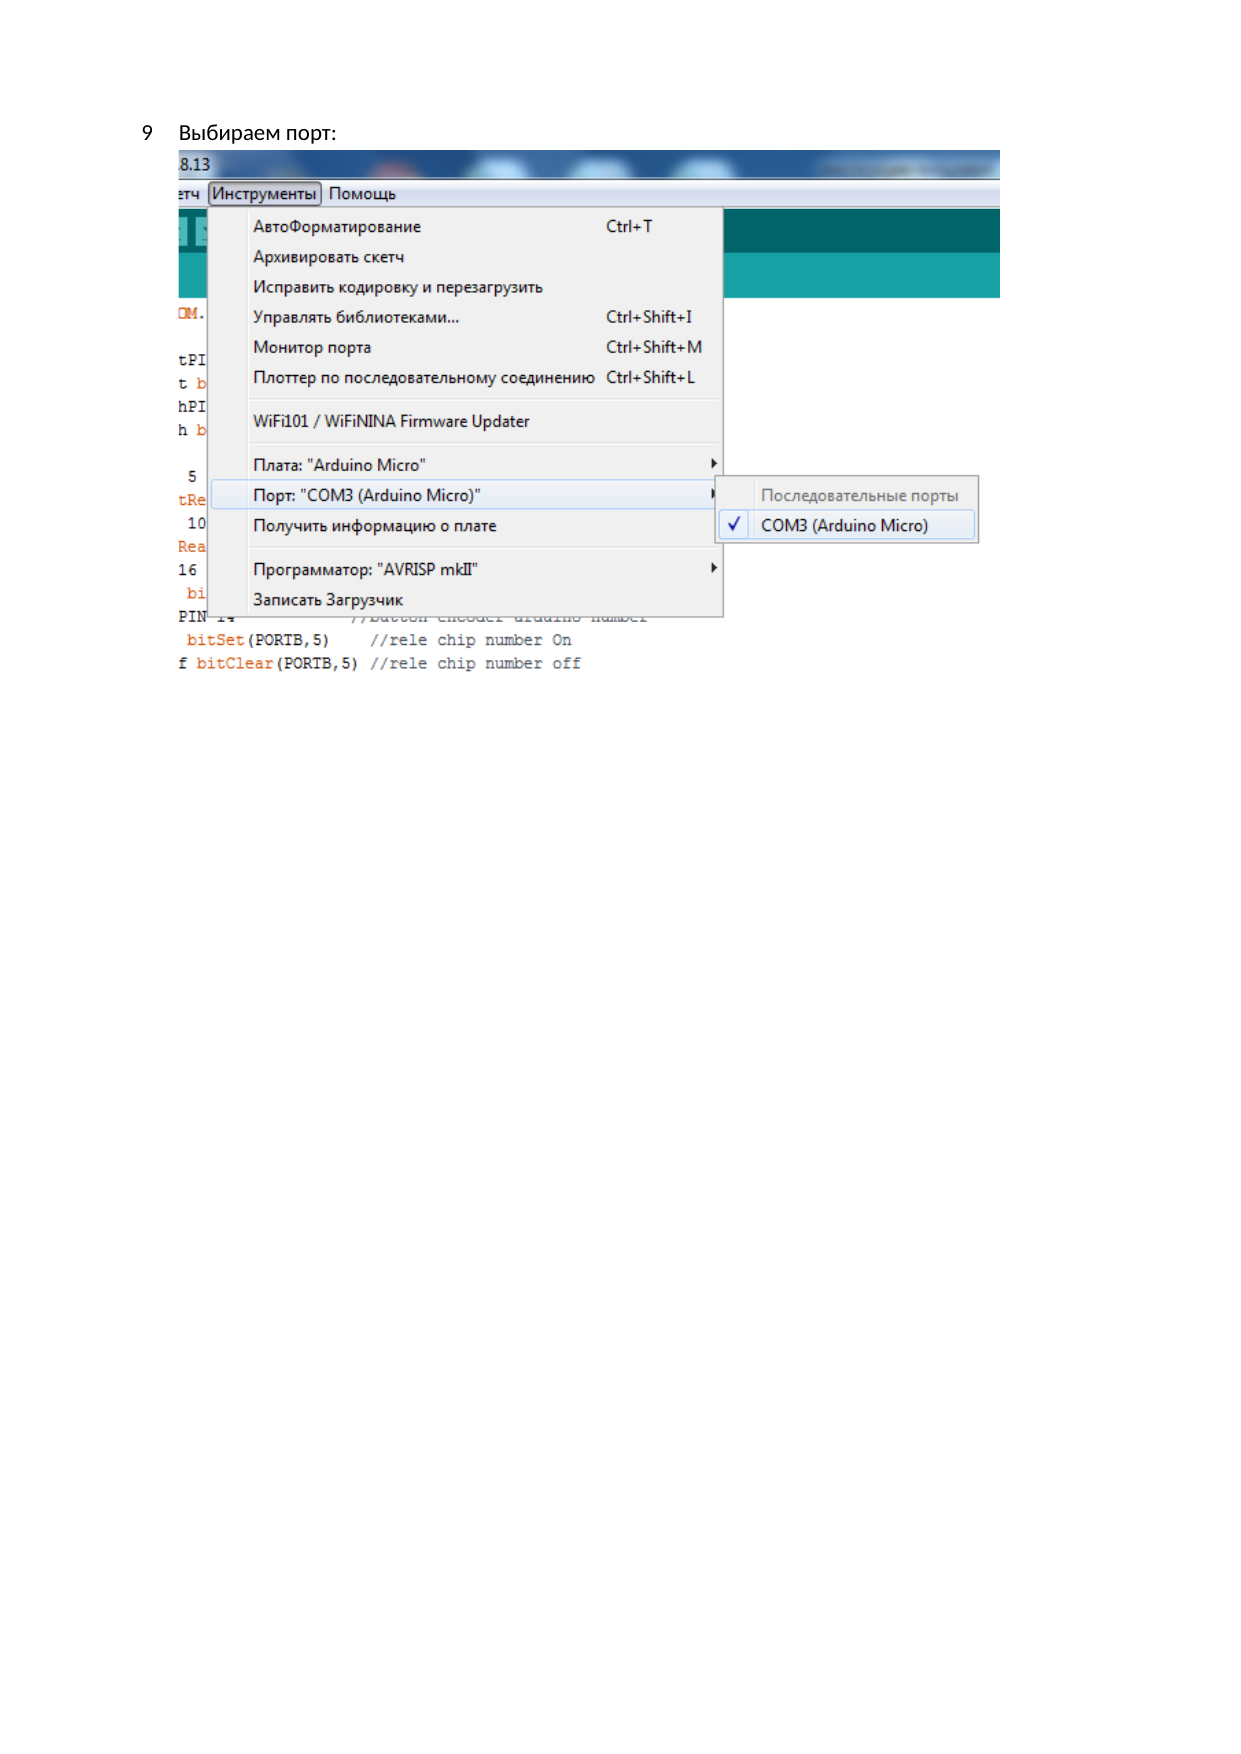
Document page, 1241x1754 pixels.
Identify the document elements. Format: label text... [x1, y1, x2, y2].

picture [178, 150, 1000, 681]
list Выбираем порт: [141, 118, 1152, 681]
